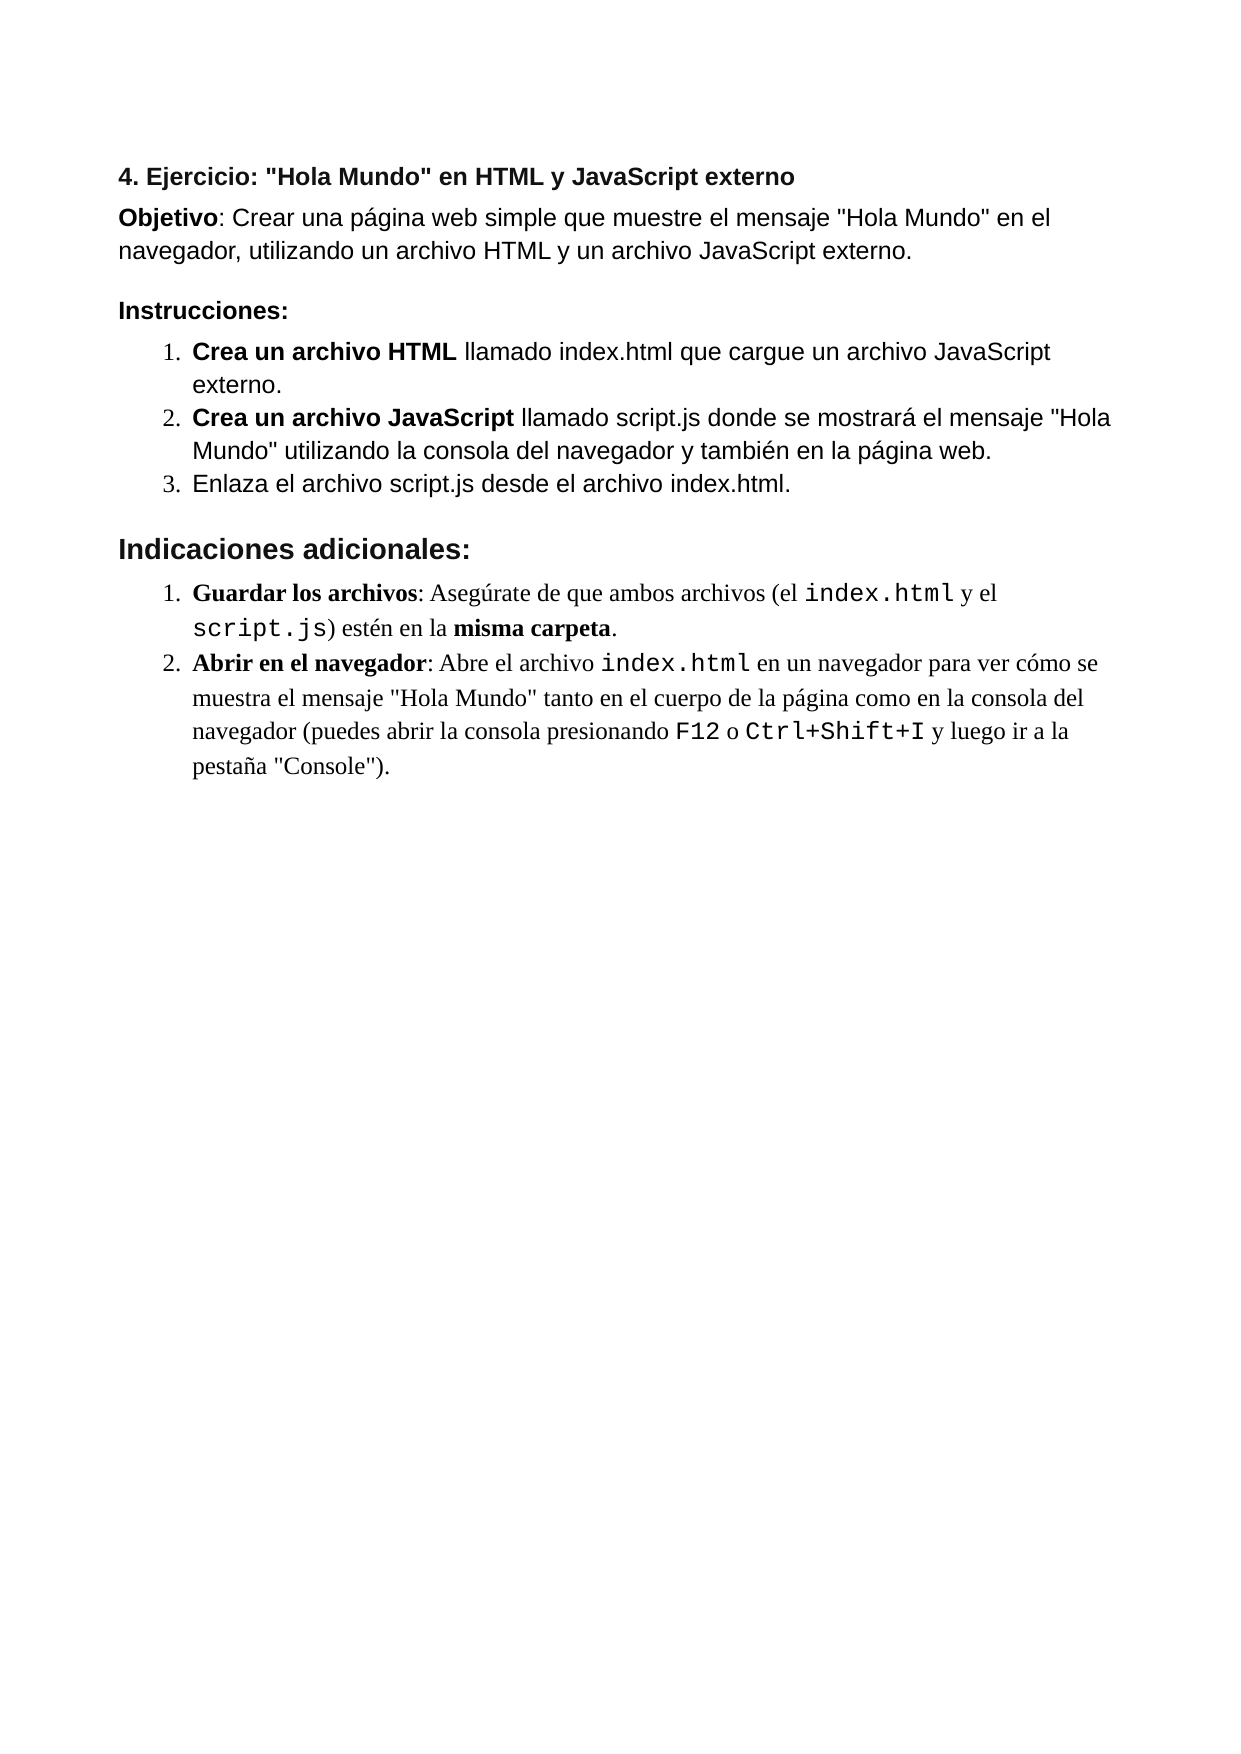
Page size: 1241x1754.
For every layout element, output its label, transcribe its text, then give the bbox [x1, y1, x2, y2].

list Abrir en el navegador: Abre el archivo index.html en un navegador para ver cómo se muestra el mensaje "Hola Mundo" tanto en el cuerpo de la página como en la consola del navegador (puedes abrir la consola presionando F12 o Ctrl+Shift+I y luego ir a la pestaña "Console"). [162, 648, 1122, 780]
list Crea un archivo HTML llamado index.html que cargue un archivo JavaScript externo. [162, 337, 1122, 399]
list Guardar los archivos: Asegúrate de que ambos archivos (el index.html y el script.js) estén en la misma carpeta. [162, 578, 1122, 644]
text Objetivo: Crear una página web simple que muestre el mensaje "Hola Mundo" en el navegador, utilizando un archivo HTML y un archivo JavaScript externo. [118, 203, 1122, 264]
list Enlaza el archivo script.js desde el archivo index.html. [162, 469, 1122, 498]
subtitle Instrucciones: [118, 296, 1122, 324]
list Crea un archivo JavaScript llamado script.js donde se mostrará el mensaje "Hola Mundo" utilizando la consola del navegador y también en la página web. [162, 403, 1122, 465]
subtitle 4. Ejercicio: "Hola Mundo" en HTML y JavaScript externo [118, 161, 1122, 190]
subtitle Indicaciones adicionales: [118, 532, 1122, 565]
